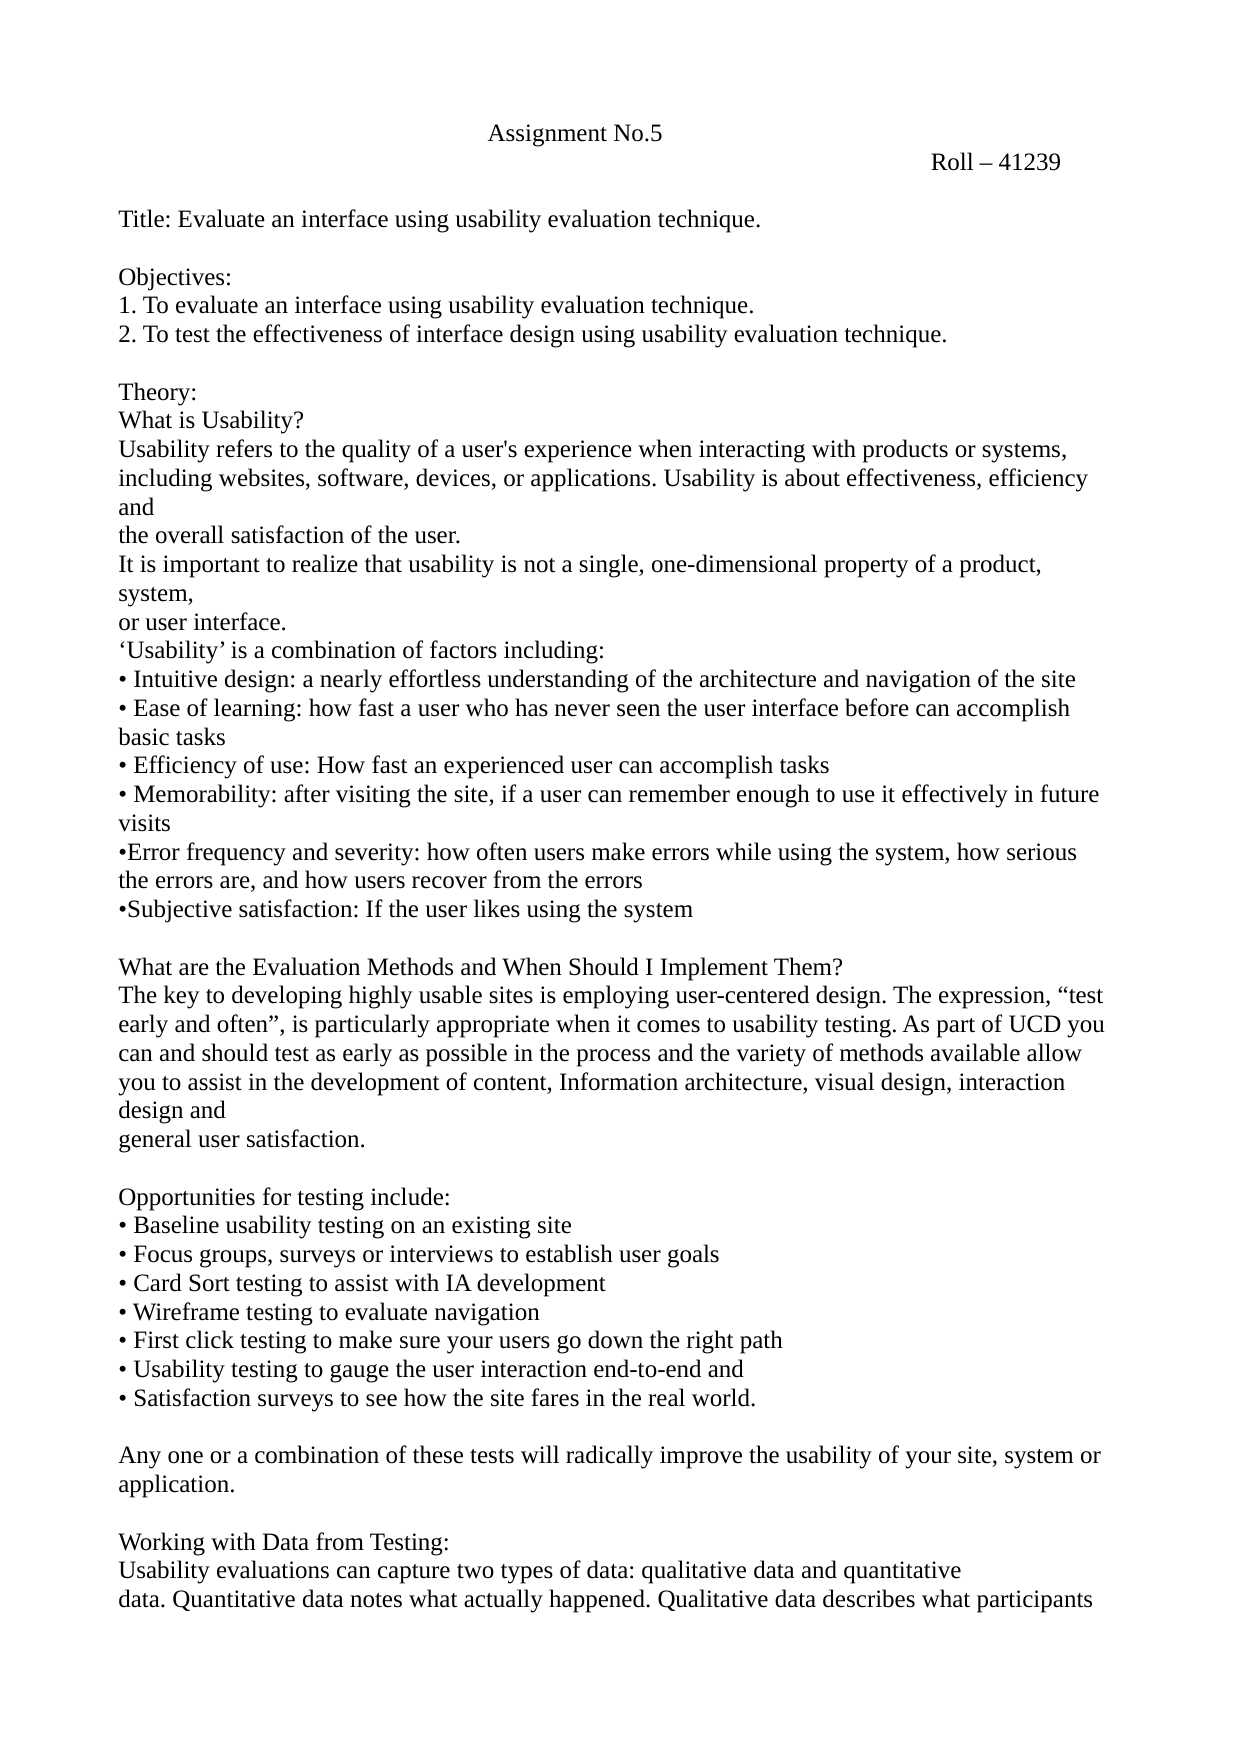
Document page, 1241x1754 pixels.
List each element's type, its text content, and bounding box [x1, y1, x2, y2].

text • First click testing to make sure your users go down the right path [118, 1326, 1122, 1354]
text Working with Data from Testing: [118, 1527, 1122, 1556]
text Any one or a combination of these tests will radically improve the usability of your site, system or [118, 1441, 1122, 1469]
text the overall satisfaction of the user. [118, 521, 1122, 549]
text including websites, software, devices, or applications. Usability is about effectiveness, efficiency and [118, 463, 1122, 521]
text 2. To test the effectiveness of interface design using usability evaluation technique. [118, 319, 1122, 348]
text • Ease of learning: how fast a user who has never seen the user interface before can accomplish [118, 693, 1122, 722]
text • Baseline usability testing on an existing site [118, 1211, 1122, 1239]
text Usability evaluations can capture two types of data: qualitative data and quantitative [118, 1556, 1122, 1584]
text • Memorability: after visiting the site, if a user can remember enough to use it effectively in future [118, 779, 1122, 808]
text It is important to realize that usability is not a single, one-dimensional property of a product, system, [118, 549, 1122, 607]
text What is Usability? [118, 406, 1122, 434]
text data. Quantitative data notes what actually happened. Qualitative data describes what participants [118, 1584, 1122, 1613]
text • Wireframe testing to evaluate navigation [118, 1297, 1122, 1326]
text • Efficiency of use: How fast an experienced user can accomplish tasks [118, 751, 1122, 779]
text • Usability testing to gauge the user interaction end-to-end and [118, 1354, 1122, 1383]
text • Satisfaction surveys to see how the site fares in the real world. [118, 1383, 1122, 1412]
text the errors are, and how users recover from the errors [118, 866, 1122, 894]
text Opportunities for testing include: [118, 1182, 1122, 1211]
text •Subjective satisfaction: If the user likes using the system [118, 894, 1122, 923]
text Objectives: [118, 262, 1122, 291]
text • Intuitive design: a nearly effortless understanding of the architecture and navigation of the site [118, 664, 1122, 693]
text Theory: [118, 377, 1122, 406]
text Usability refers to the quality of a user's experience when interacting with products or systems, [118, 434, 1122, 463]
text can and should test as early as possible in the process and the variety of methods available allow you to assist in the development of content, Information architecture, visual design, interaction design and [118, 1038, 1122, 1124]
text • Card Sort testing to assist with IA development [118, 1268, 1122, 1297]
text ‘Usability’ is a combination of factors including: [118, 636, 1122, 664]
text application. [118, 1469, 1122, 1498]
text general user satisfaction. [118, 1124, 1122, 1153]
text Assignment No.5 [118, 118, 1122, 147]
text 1. To evaluate an interface using usability evaluation technique. [118, 291, 1122, 319]
text The key to developing highly usable sites is employing user-centered design. The expression, “test [118, 981, 1122, 1009]
text •Error frequency and severity: how often users make errors while using the system, how serious [118, 837, 1122, 866]
text • Focus groups, surveys or interviews to establish user goals [118, 1239, 1122, 1268]
text visits [118, 808, 1122, 837]
text Title: Evaluate an interface using usability evaluation technique. [118, 204, 1122, 233]
text or user interface. [118, 607, 1122, 636]
text early and often”, is particularly appropriate when it comes to usability testing. As part of UCD you [118, 1009, 1122, 1038]
text What are the Evaluation Methods and When Should I Implement Them? [118, 952, 1122, 981]
text basic tasks [118, 722, 1122, 751]
text Roll – 41239 [118, 147, 1122, 176]
